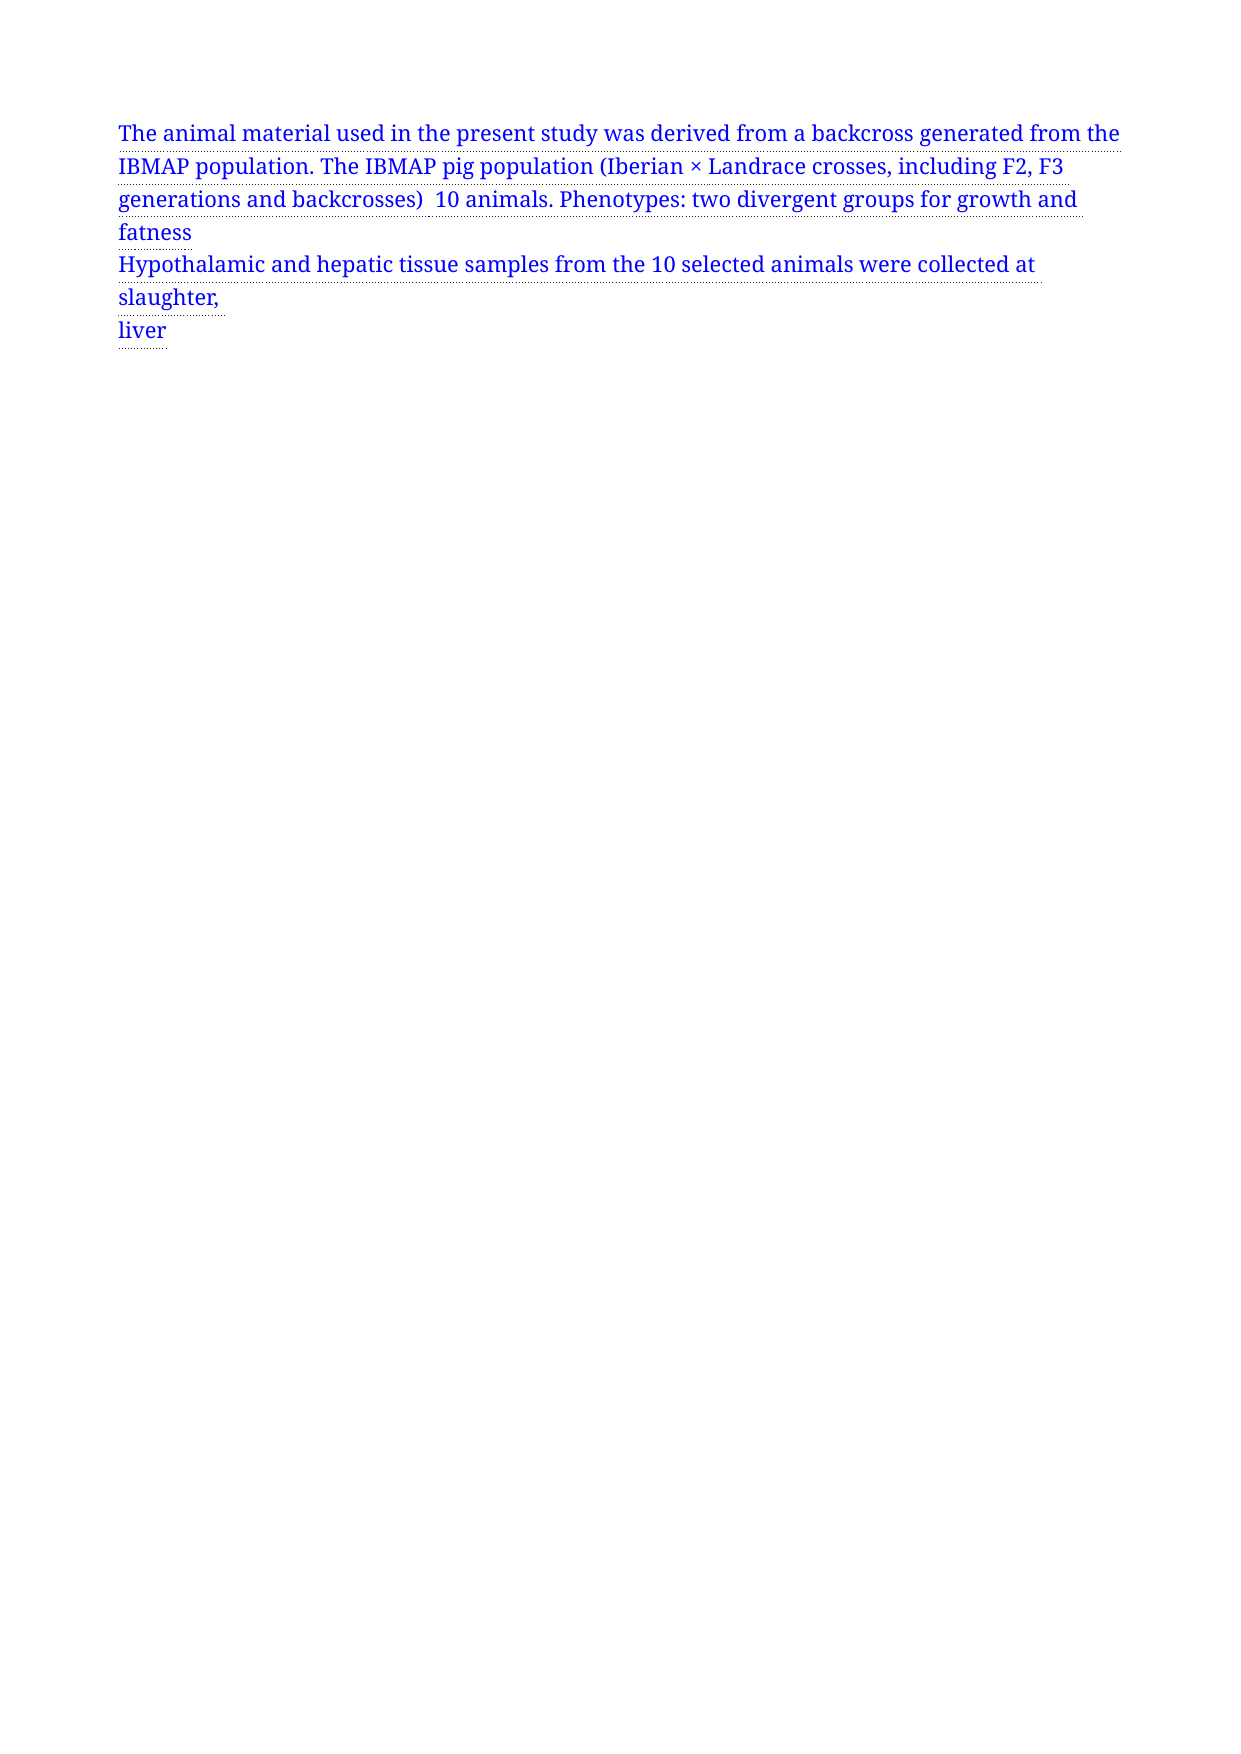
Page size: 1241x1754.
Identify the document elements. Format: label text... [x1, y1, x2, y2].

text Hypothalamic and hepatic tissue samples from the 10 selected animals were collected at slaughter, [118, 249, 1122, 315]
text The animal material used in the present study was derived from a backcross generated from the IBMAP population. The IBMAP pig population (Iberian × Landrace crosses, including F2, F3 generations and backcrosses) 10 animals. Phenotypes: two divergent groups for growth and fatness [118, 118, 1122, 249]
text liver [118, 315, 1122, 348]
